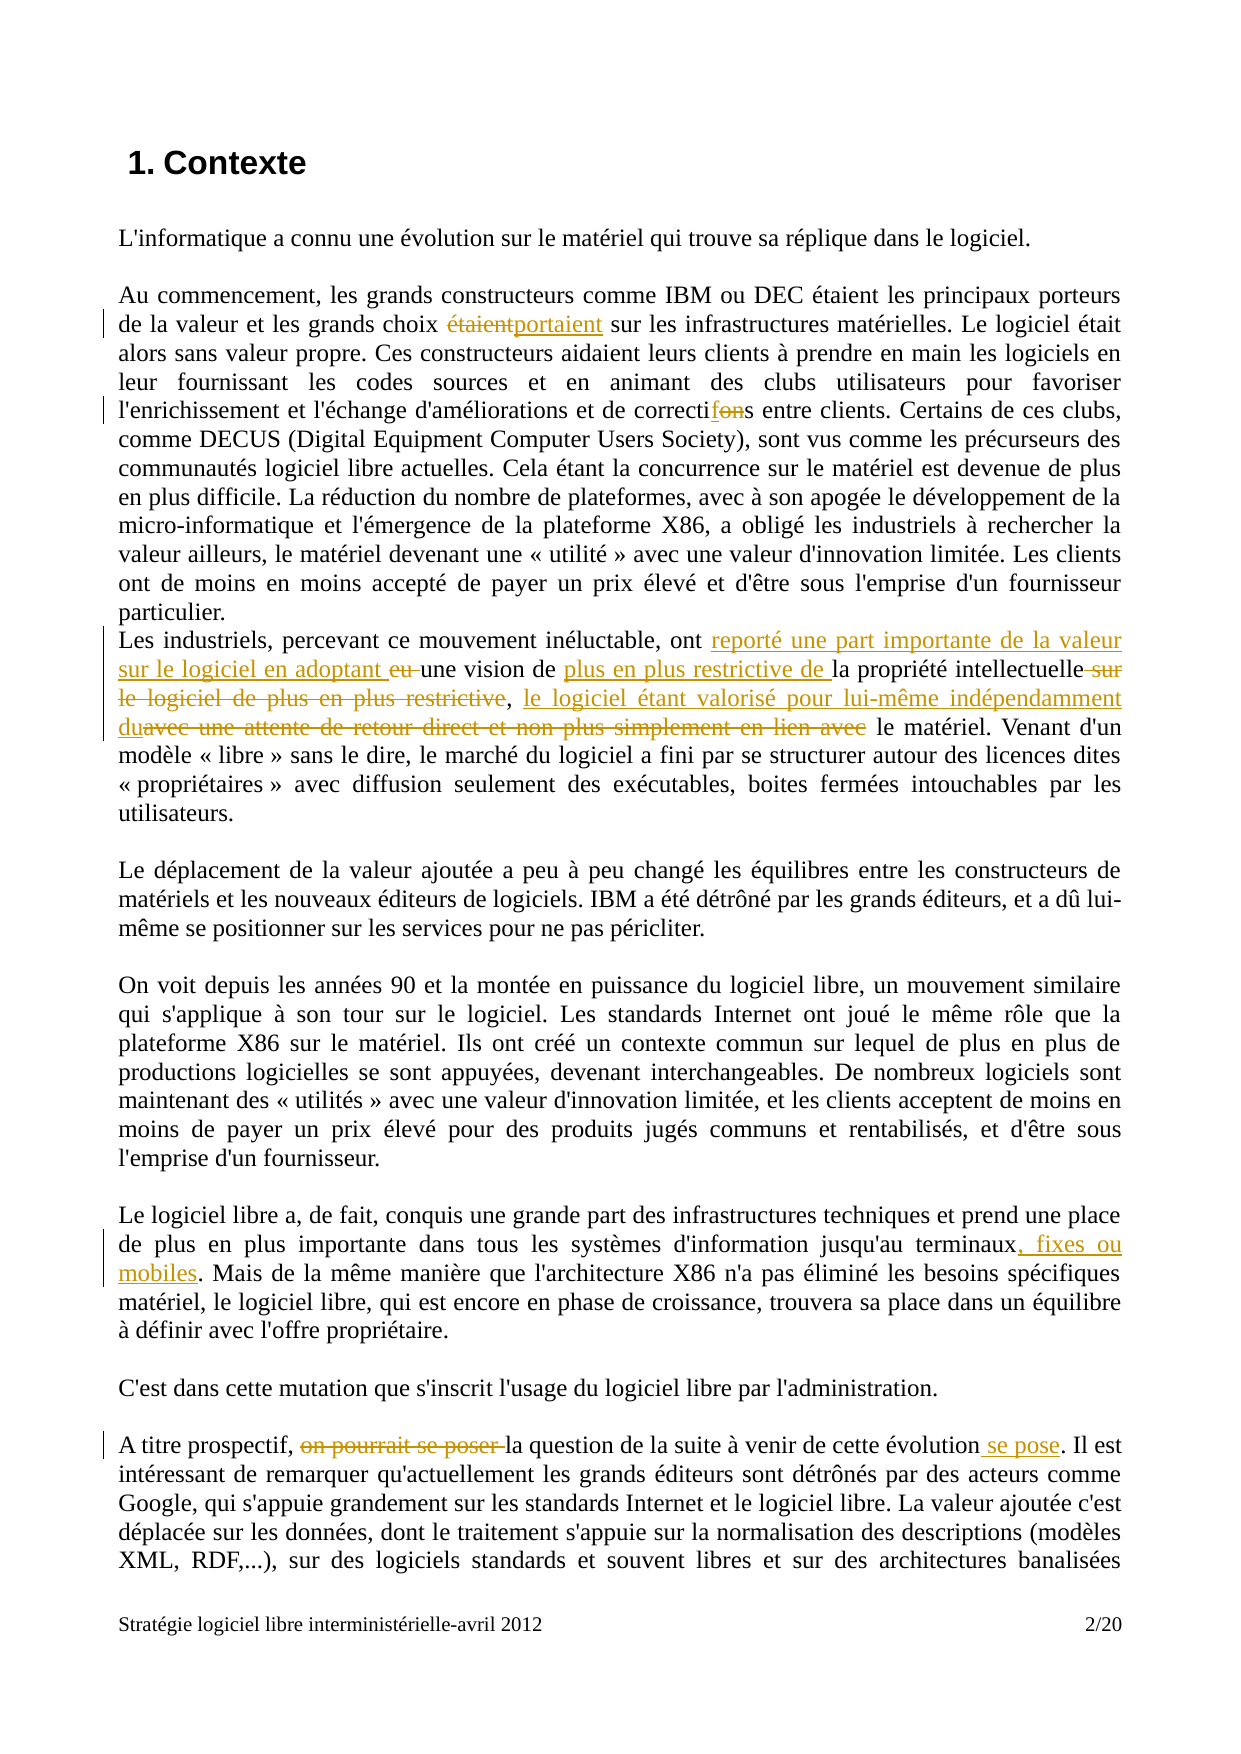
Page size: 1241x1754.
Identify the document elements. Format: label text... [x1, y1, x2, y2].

text Les industriels, percevant ce mouvement inéluctable, ont reporté une part importante de la valeur sur le logiciel en adoptant une vision de plus en plus restrictive de la propriété intellectuelle, le logiciel étant valorisé pour lui-même indépendamment du le matériel. Venant d'un modèle « libre » sans le dire, le marché du logiciel a fini par se structurer autour des licences dites « propriétaires » avec diffusion seulement des exécutables, boites fermées intouchables par les utilisateurs. [118, 626, 1122, 827]
text Le déplacement de la valeur ajoutée a peu à peu changé les équilibres entre les constructeurs de matériels et les nouveaux éditeurs de logiciels. IBM a été détrôné par les grands éditeurs, et a dû lui-même se positionner sur les services pour ne pas péricliter. [118, 856, 1122, 942]
text On voit depuis les années 90 et la montée en puissance du logiciel libre, un mouvement similaire qui s'applique à son tour sur le logiciel. Les standards Internet ont joué le même rôle que la plateforme X86 sur le matériel. Ils ont créé un contexte commun sur lequel de plus en plus de productions logicielles se sont appuyées, devenant interchangeables. De nombreux logiciels sont maintenant des « utilités » avec une valeur d'innovation limitée, et les clients acceptent de moins en moins de payer un prix élevé pour des produits jugés communs et rentabilisés, et d'être sous l'emprise d'un fournisseur. [118, 971, 1122, 1172]
text A titre prospectif, la question de la suite à venir de cette évolution se pose. Il est intéressant de remarquer qu'actuellement les grands éditeurs sont détrônés par des acteurs comme Google, qui s'appuie grandement sur les standards Internet et le logiciel libre. La valeur ajoutée c'est déplacée sur les données, dont le traitement s'appuie sur la normalisation des descriptions (modèles XML, RDF,...), sur des logiciels standards et souvent libres et sur des architectures banalisées majoritairement X86. La gestion des données, et le mouvement OpenData dans la sphère publique, est donc l'étape suivante à ne pas rater. [118, 1431, 1122, 1574]
text C'est dans cette mutation que s'inscrit l'usage du logiciel libre par l'administration. [118, 1373, 1122, 1402]
subtitle Contexte [118, 143, 1122, 182]
text Le logiciel libre a, de fait, conquis une grande part des infrastructures techniques et prend une place de plus en plus importante dans tous les systèmes d'information jusqu'au terminaux, fixes ou mobiles. Mais de la même manière que l'architecture X86 n'a pas éliminé les besoins spécifiques matériel, le logiciel libre, qui est encore en phase de croissance, trouvera sa place dans un équilibre à définir avec l'offre propriétaire. [118, 1201, 1122, 1344]
text L'informatique a connu une évolution sur le matériel qui trouve sa réplique dans le logiciel. [118, 223, 1122, 252]
text Au commencement, les grands constructeurs comme IBM ou DEC étaient les principaux porteurs de la valeur et les grands choix portaient sur les infrastructures matérielles. Le logiciel était alors sans valeur propre. Ces constructeurs aidaient leurs clients à prendre en main les logiciels en leur fournissant les codes sources et en animant des clubs utilisateurs pour favoriser l'enrichissement et l'échange d'améliorations et de correctifs entre clients. Certains de ces clubs, comme DECUS (Digital Equipment Computer Users Society), sont vus comme les précurseurs des communautés logiciel libre actuelles. Cela étant la concurrence sur le matériel est devenue de plus en plus difficile. La réduction du nombre de plateformes, avec à son apogée le développement de la micro-informatique et l'émergence de la plateforme X86, a obligé les industriels à rechercher la valeur ailleurs, le matériel devenant une « utilité » avec une valeur d'innovation limitée. Les clients ont de moins en moins accepté de payer un prix élevé et d'être sous l'emprise d'un fournisseur particulier. [118, 281, 1122, 626]
